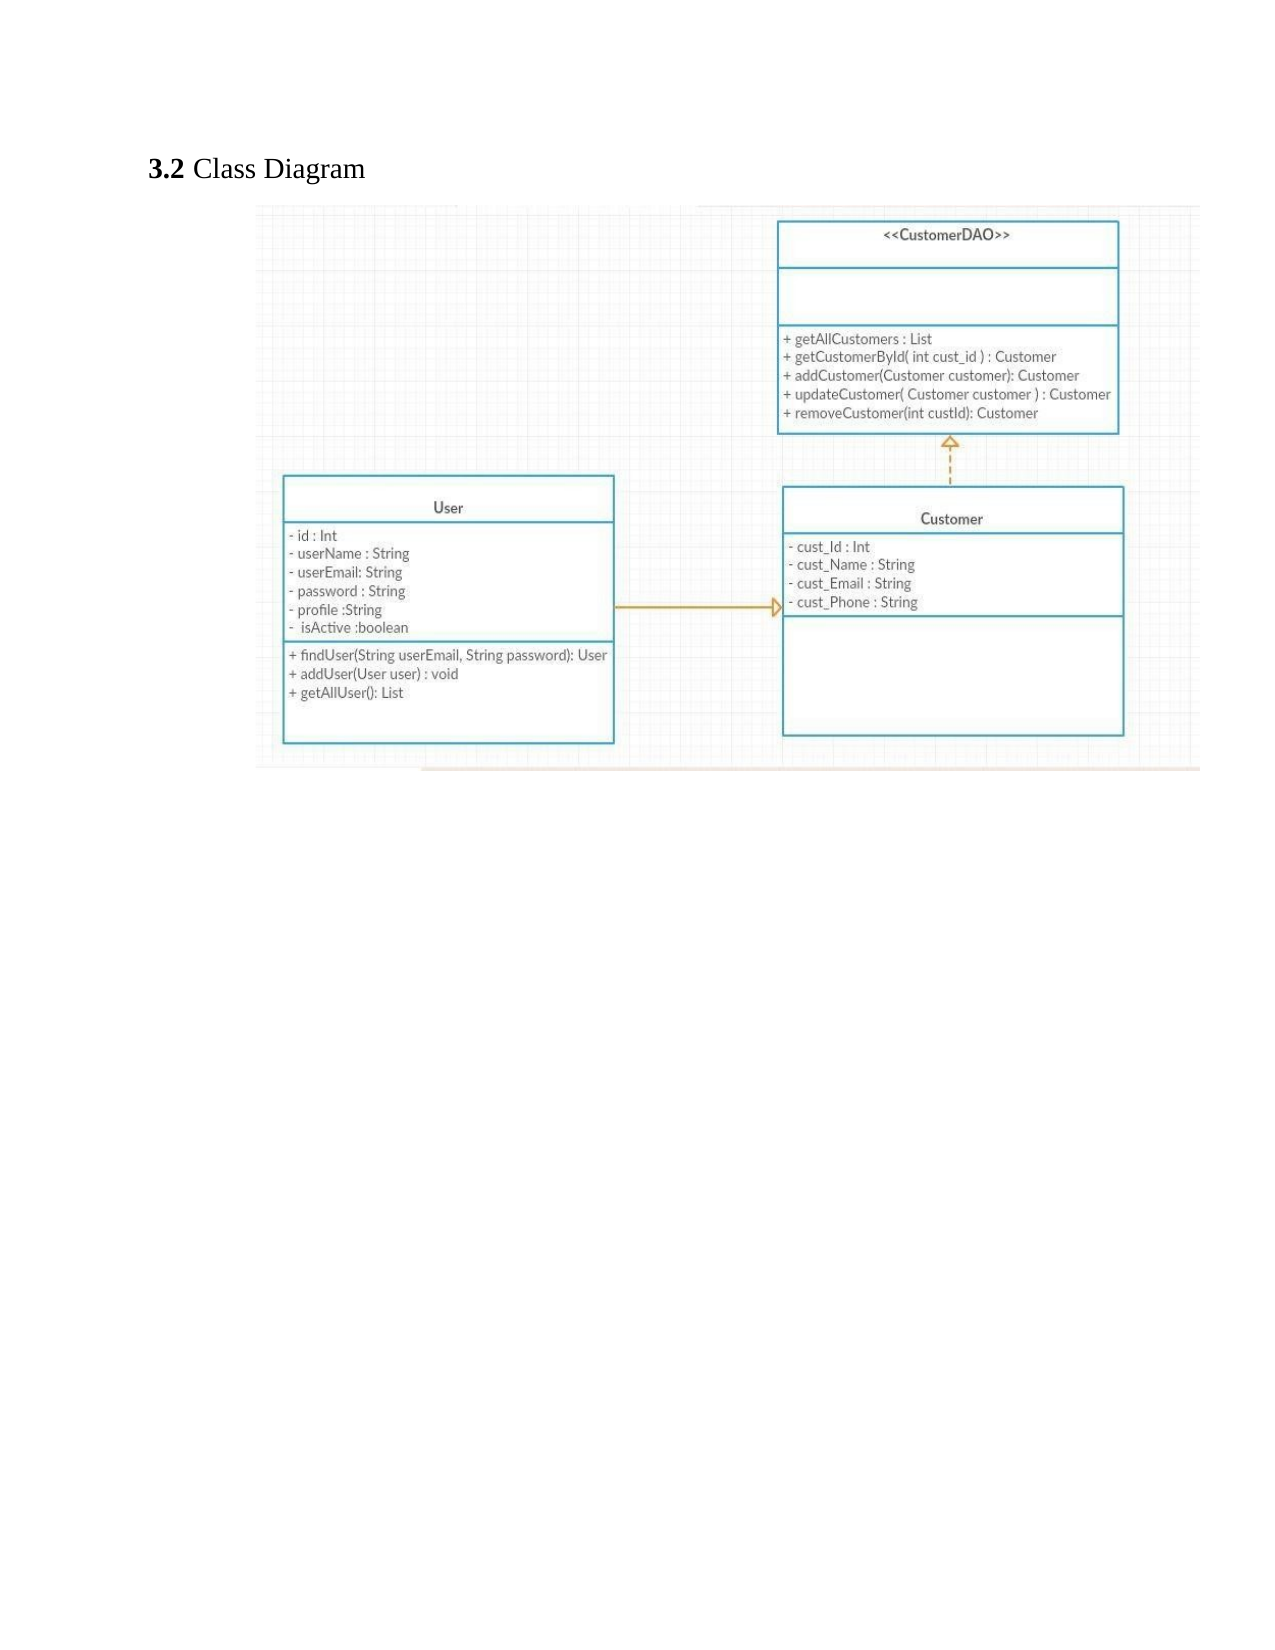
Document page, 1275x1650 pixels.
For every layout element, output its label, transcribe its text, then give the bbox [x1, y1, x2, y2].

picture [255, 205, 1200, 771]
list Class Diagram [148, 152, 1200, 185]
